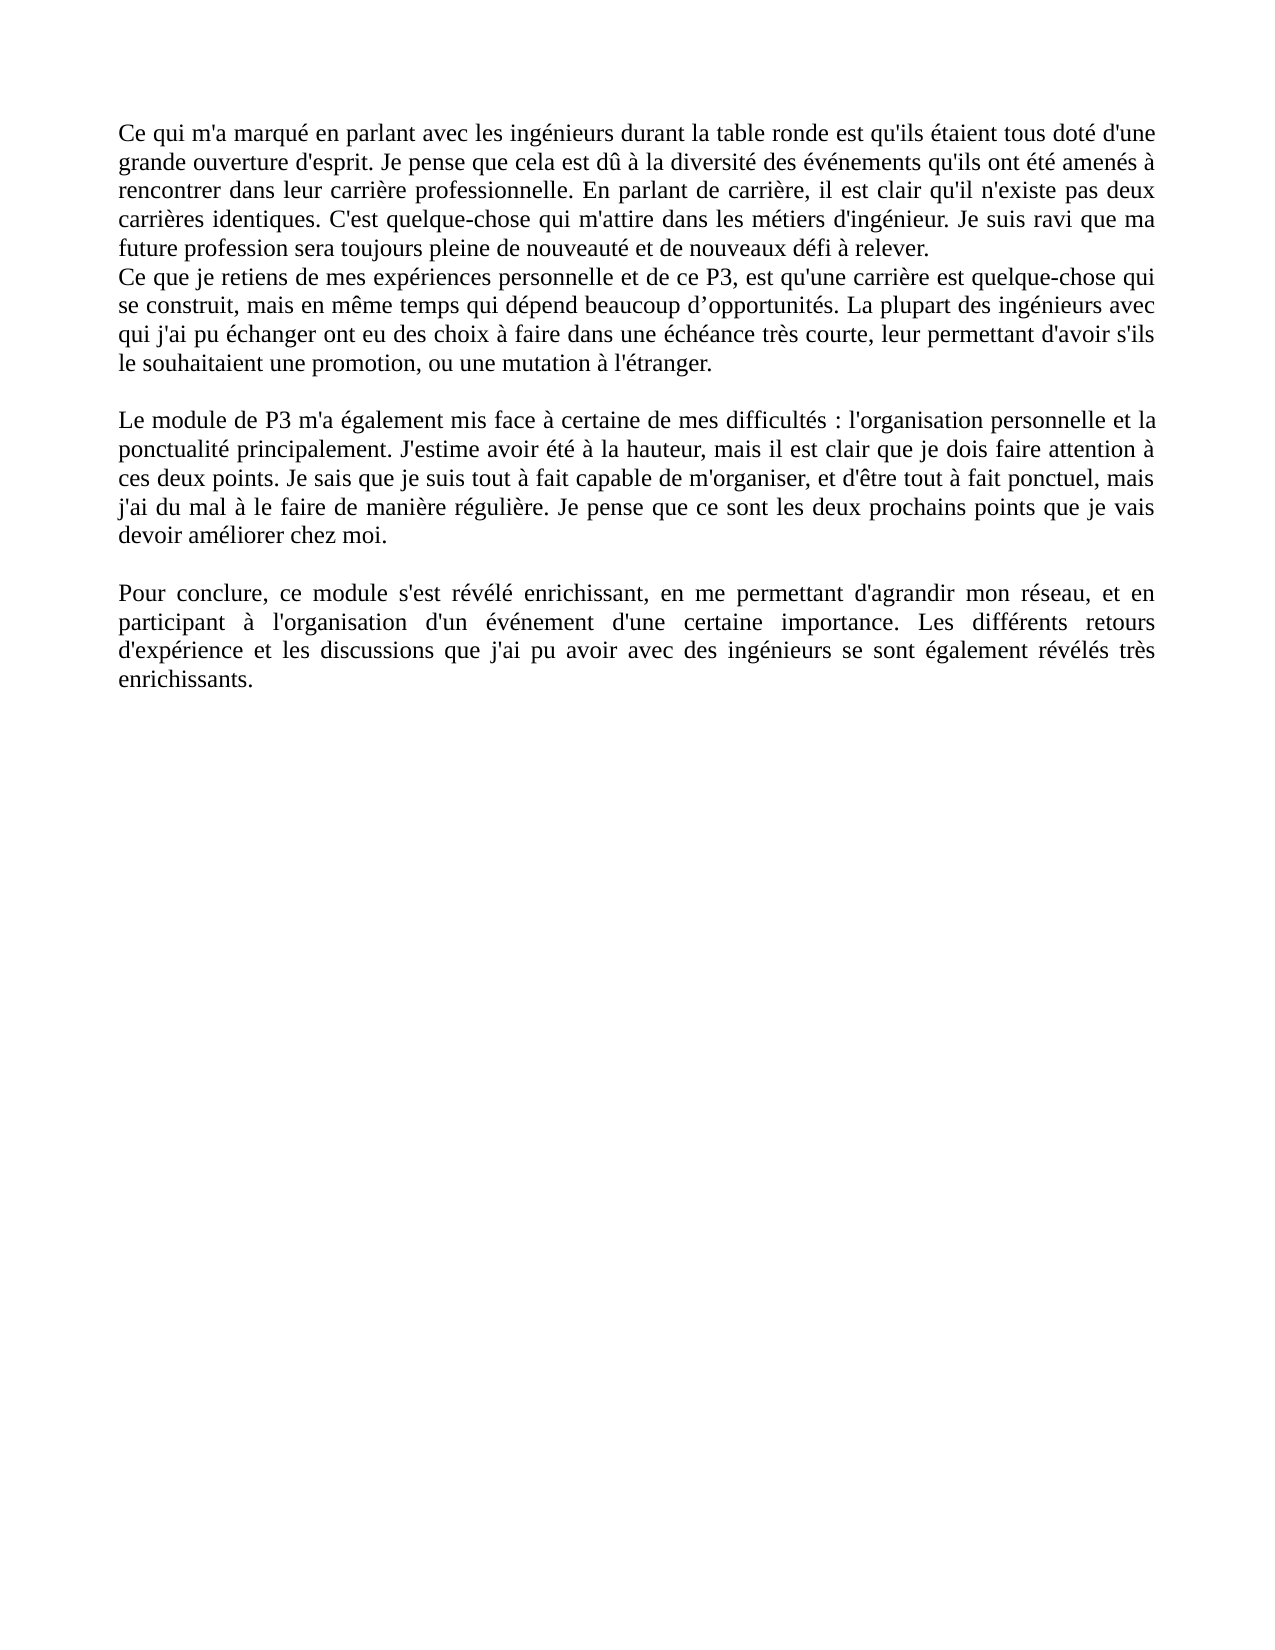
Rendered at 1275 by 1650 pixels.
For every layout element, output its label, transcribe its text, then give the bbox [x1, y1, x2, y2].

text Ce que je retiens de mes expériences personnelle et de ce P3, est qu'une carrière est quelque-chose qui se construit, mais en même temps qui dépend beaucoup d’opportunités. La plupart des ingénieurs avec qui j'ai pu échanger ont eu des choix à faire dans une échéance très courte, leur permettant d'avoir s'ils le souhaitaient une promotion, ou une mutation à l'étranger. [118, 262, 1157, 377]
text Le module de P3 m'a également mis face à certaine de mes difficultés : l'organisation personnelle et la ponctualité principalement. J'estime avoir été à la hauteur, mais il est clair que je dois faire attention à ces deux points. Je sais que je suis tout à fait capable de m'organiser, et d'être tout à fait ponctuel, mais j'ai du mal à le faire de manière régulière. Je pense que ce sont les deux prochains points que je vais devoir améliorer chez moi. [118, 406, 1157, 549]
text Ce qui m'a marqué en parlant avec les ingénieurs durant la table ronde est qu'ils étaient tous doté d'une grande ouverture d'esprit. Je pense que cela est dû à la diversité des événements qu'ils ont été amenés à rencontrer dans leur carrière professionnelle. En parlant de carrière, il est clair qu'il n'existe pas deux carrières identiques. C'est quelque-chose qui m'attire dans les métiers d'ingénieur. Je suis ravi que ma future profession sera toujours pleine de nouveauté et de nouveaux défi à relever. [118, 118, 1157, 262]
text Pour conclure, ce module s'est révélé enrichissant, en me permettant d'agrandir mon réseau, et en participant à l'organisation d'un événement d'une certaine importance. Les différents retours d'expérience et les discussions que j'ai pu avoir avec des ingénieurs se sont également révélés très enrichissants. [118, 578, 1157, 693]
